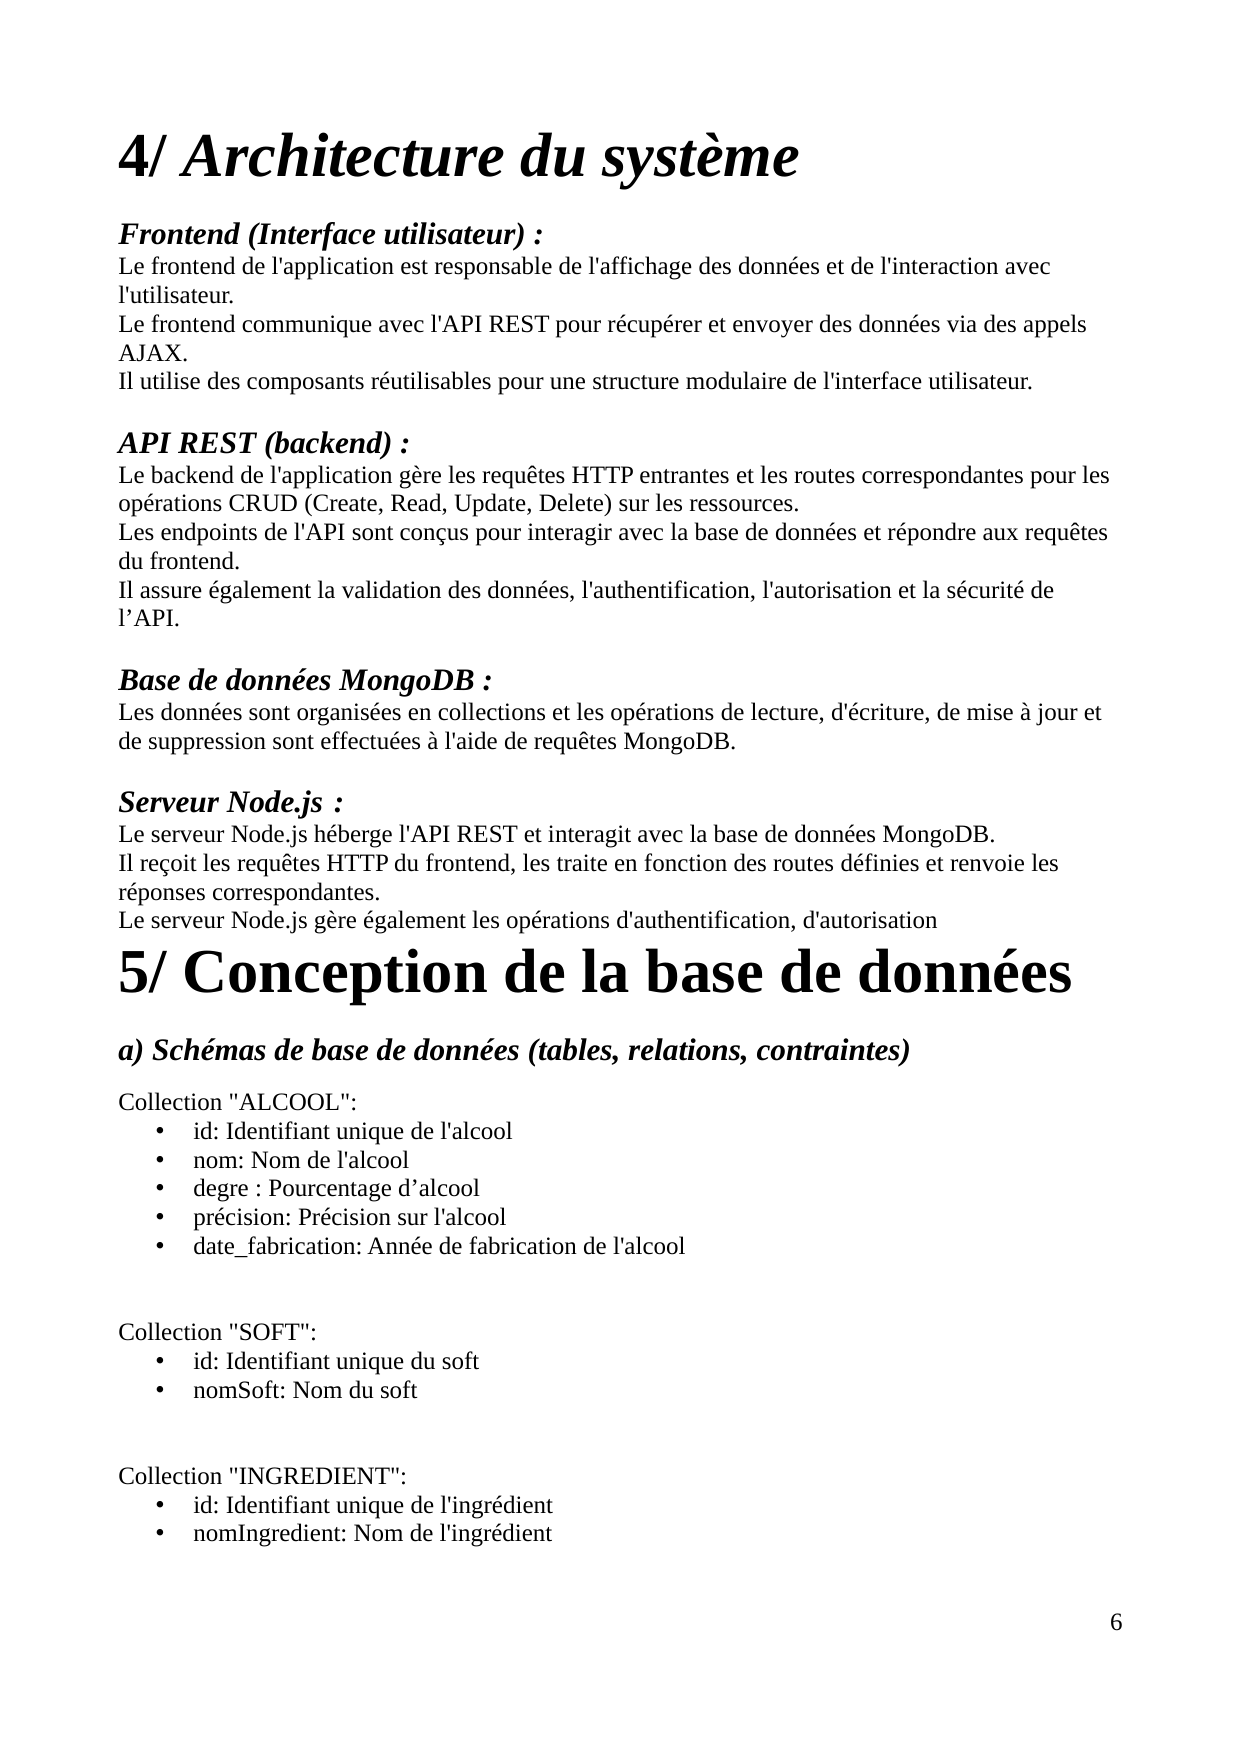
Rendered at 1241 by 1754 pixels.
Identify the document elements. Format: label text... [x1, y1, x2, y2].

list date_fabrication: Année de fabrication de l'alcool [156, 1231, 1122, 1260]
list id: Identifiant unique de l'alcool [156, 1116, 1122, 1145]
text Les endpoints de l'API sont conçus pour interagir avec la base de données et répondre aux requêtes du frontend. [118, 517, 1122, 575]
text Le backend de l'application gère les requêtes HTTP entrantes et les routes correspondantes pour les opérations CRUD (Create, Read, Update, Delete) sur les ressources. [118, 460, 1122, 517]
text Collection "SOFT": [118, 1317, 1122, 1346]
list nom: Nom de l'alcool [156, 1145, 1122, 1173]
list id: Identifiant unique du soft [156, 1346, 1122, 1375]
text Les données sont organisées en collections et les opérations de lecture, d'écriture, de mise à jour et de suppression sont effectuées à l'aide de requêtes MongoDB. [118, 697, 1122, 754]
text Il assure également la validation des données, l'authentification, l'autorisation et la sécurité de l’API. [118, 575, 1122, 632]
text Frontend (Interface utilisateur) : [118, 215, 1122, 251]
text a) Schémas de base de données (tables, relations, contraintes) [118, 1031, 1122, 1067]
text Le serveur Node.js gère également les opérations d'authentification, d'autorisation [118, 905, 1122, 934]
text API REST (backend) : [118, 424, 1122, 460]
list nomIngredient: Nom de l'ingrédient [156, 1518, 1122, 1547]
text 4/ Architecture du système [118, 118, 1122, 190]
list id: Identifiant unique de l'ingrédient [156, 1490, 1122, 1518]
list degre : Pourcentage d’alcool [156, 1173, 1122, 1202]
text Le frontend de l'application est responsable de l'affichage des données et de l'interaction avec l'utilisateur. [118, 251, 1122, 309]
text Serveur Node.js : [118, 783, 1122, 819]
text Le frontend communique avec l'API REST pour récupérer et envoyer des données via des appels AJAX. [118, 309, 1122, 366]
text Il reçoit les requêtes HTTP du frontend, les traite en fonction des routes définies et renvoie les réponses correspondantes. [118, 848, 1122, 905]
list précision: Précision sur l'alcool [156, 1202, 1122, 1231]
list nomSoft: Nom du soft [156, 1375, 1122, 1403]
text Le serveur Node.js héberge l'API REST et interagit avec la base de données MongoDB. [118, 819, 1122, 848]
text Collection "INGREDIENT": [118, 1461, 1122, 1490]
text 5/ Conception de la base de données [118, 934, 1122, 1006]
text Base de données MongoDB : [118, 661, 1122, 697]
text Collection "ALCOOL": [118, 1087, 1122, 1116]
text Il utilise des composants réutilisables pour une structure modulaire de l'interface utilisateur. [118, 366, 1122, 395]
